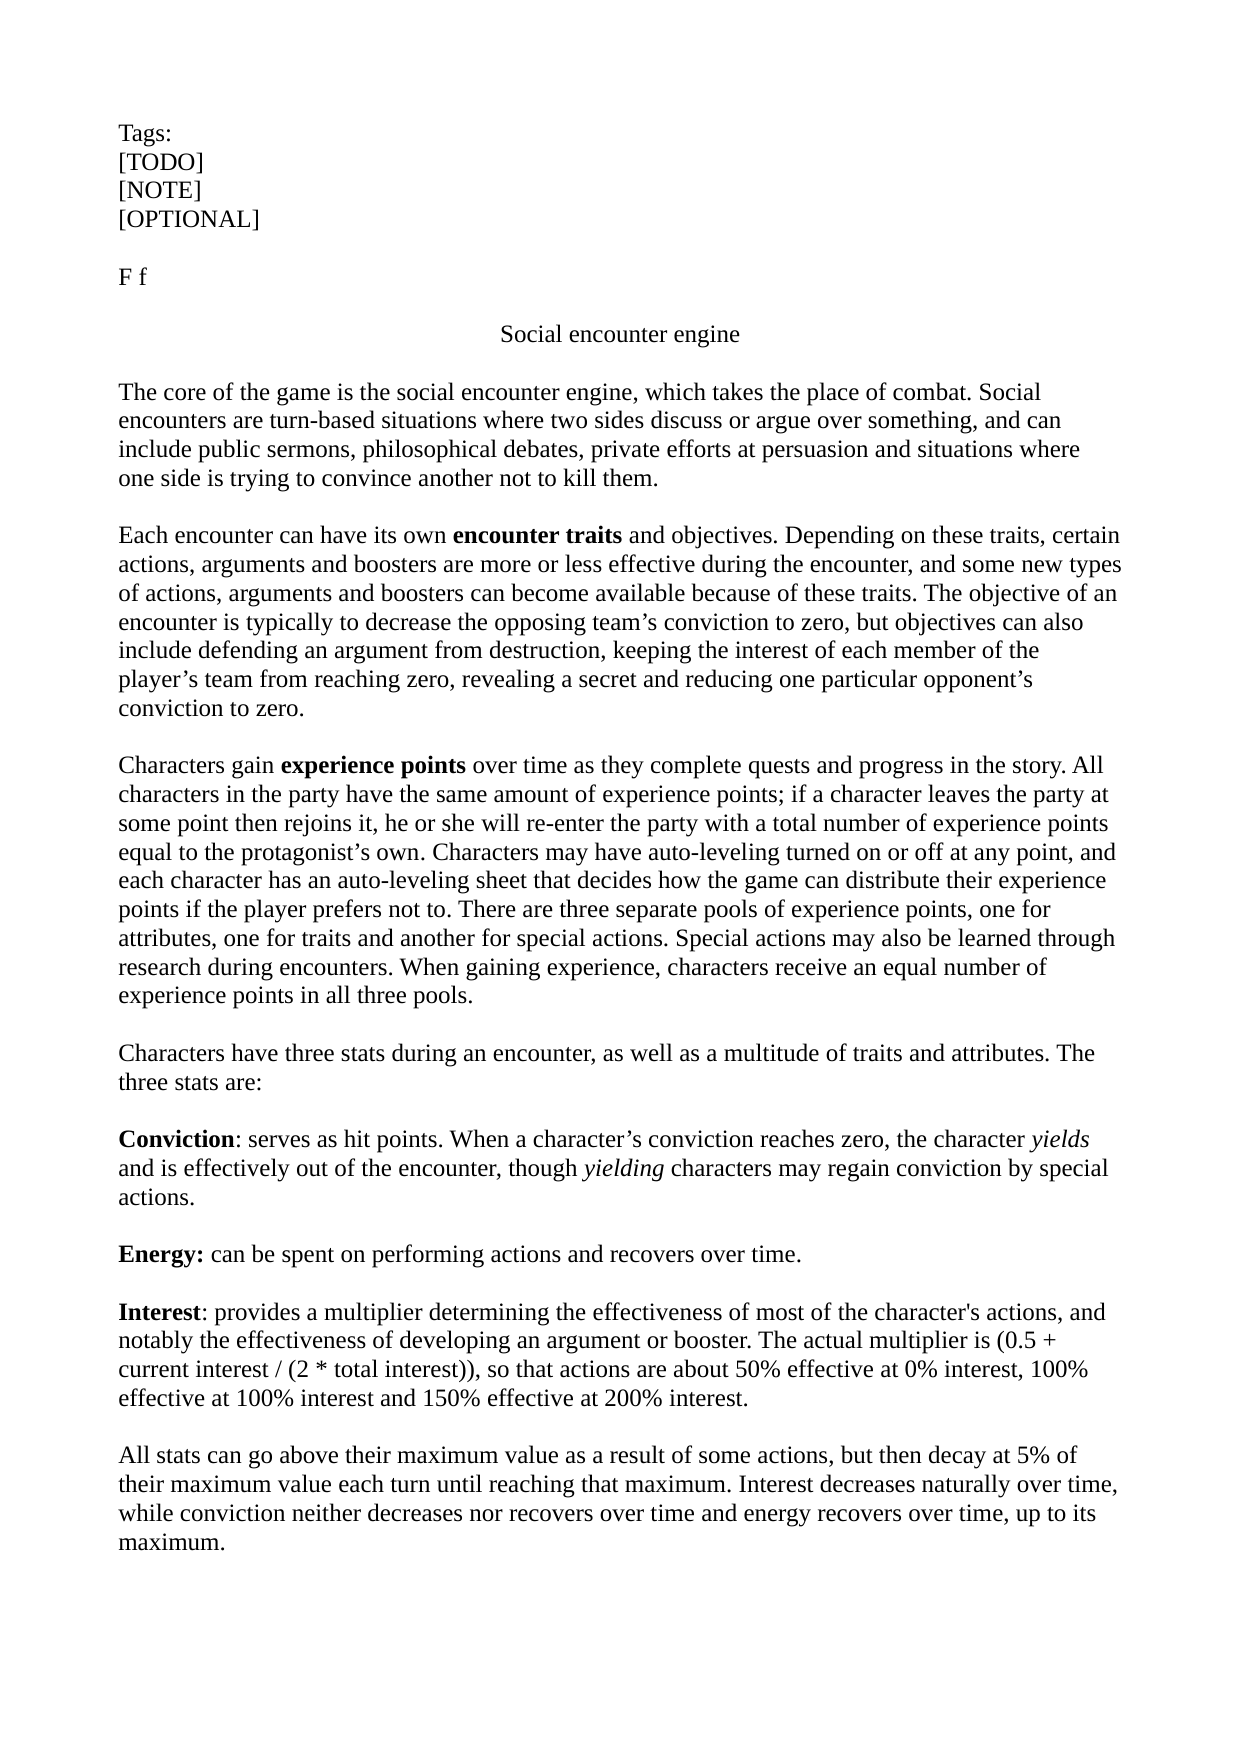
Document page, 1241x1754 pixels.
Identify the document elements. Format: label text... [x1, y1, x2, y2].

text Conviction: serves as hit points. When a character’s conviction reaches zero, the character yields and is effectively out of the encounter, though yielding characters may regain conviction by special actions. [118, 1124, 1122, 1211]
text Social encounter engine [118, 319, 1122, 348]
text Interest: provides a multiplier determining the effectiveness of most of the character's actions, and notably the effectiveness of developing an argument or booster. The actual multiplier is (0.5 + current interest / (2 * total interest)), so that actions are about 50% effective at 0% interest, 100% effective at 100% interest and 150% effective at 200% interest. [118, 1297, 1122, 1412]
text [NOTE] [118, 176, 1122, 204]
text Characters have three stats during an encounter, as well as a multitude of traits and attributes. The three stats are: [118, 1038, 1122, 1096]
text F f [118, 262, 1122, 291]
text [OPTIONAL] [118, 204, 1122, 233]
text Tags: [118, 118, 1122, 147]
text The core of the game is the social encounter engine, which takes the place of combat. Social encounters are turn-based situations where two sides discuss or argue over something, and can include public sermons, philosophical debates, private efforts at persuasion and situations where one side is trying to convince another not to kill them. [118, 377, 1122, 492]
text Energy: can be spent on performing actions and recovers over time. [118, 1239, 1122, 1268]
text Each encounter can have its own encounter traits and objectives. Depending on these traits, certain actions, arguments and boosters are more or less effective during the encounter, and some new types of actions, arguments and boosters can become available because of these traits. The objective of an encounter is typically to decrease the opposing team’s conviction to zero, but objectives can also include defending an argument from destruction, keeping the interest of each member of the player’s team from reaching zero, revealing a secret and reducing one particular opponent’s conviction to zero. [118, 521, 1122, 722]
text Characters gain experience points over time as they complete quests and progress in the story. All characters in the party have the same amount of experience points; if a character leaves the party at some point then rejoins it, he or she will re-enter the party with a total number of experience points equal to the protagonist’s own. Characters may have auto-leveling turned on or off at any point, and each character has an auto-leveling sheet that decides how the game can distribute their experience points if the player prefers not to. There are three separate pools of experience points, one for attributes, one for traits and another for special actions. Special actions may also be learned through research during encounters. When gaining experience, characters receive an equal number of experience points in all three pools. [118, 751, 1122, 1009]
text All stats can go above their maximum value as a result of some actions, but then decay at 5% of their maximum value each turn until reaching that maximum. Interest decreases naturally over time, while conviction neither decreases nor recovers over time and energy recovers over time, up to its maximum. [118, 1441, 1122, 1556]
text [TODO] [118, 147, 1122, 176]
